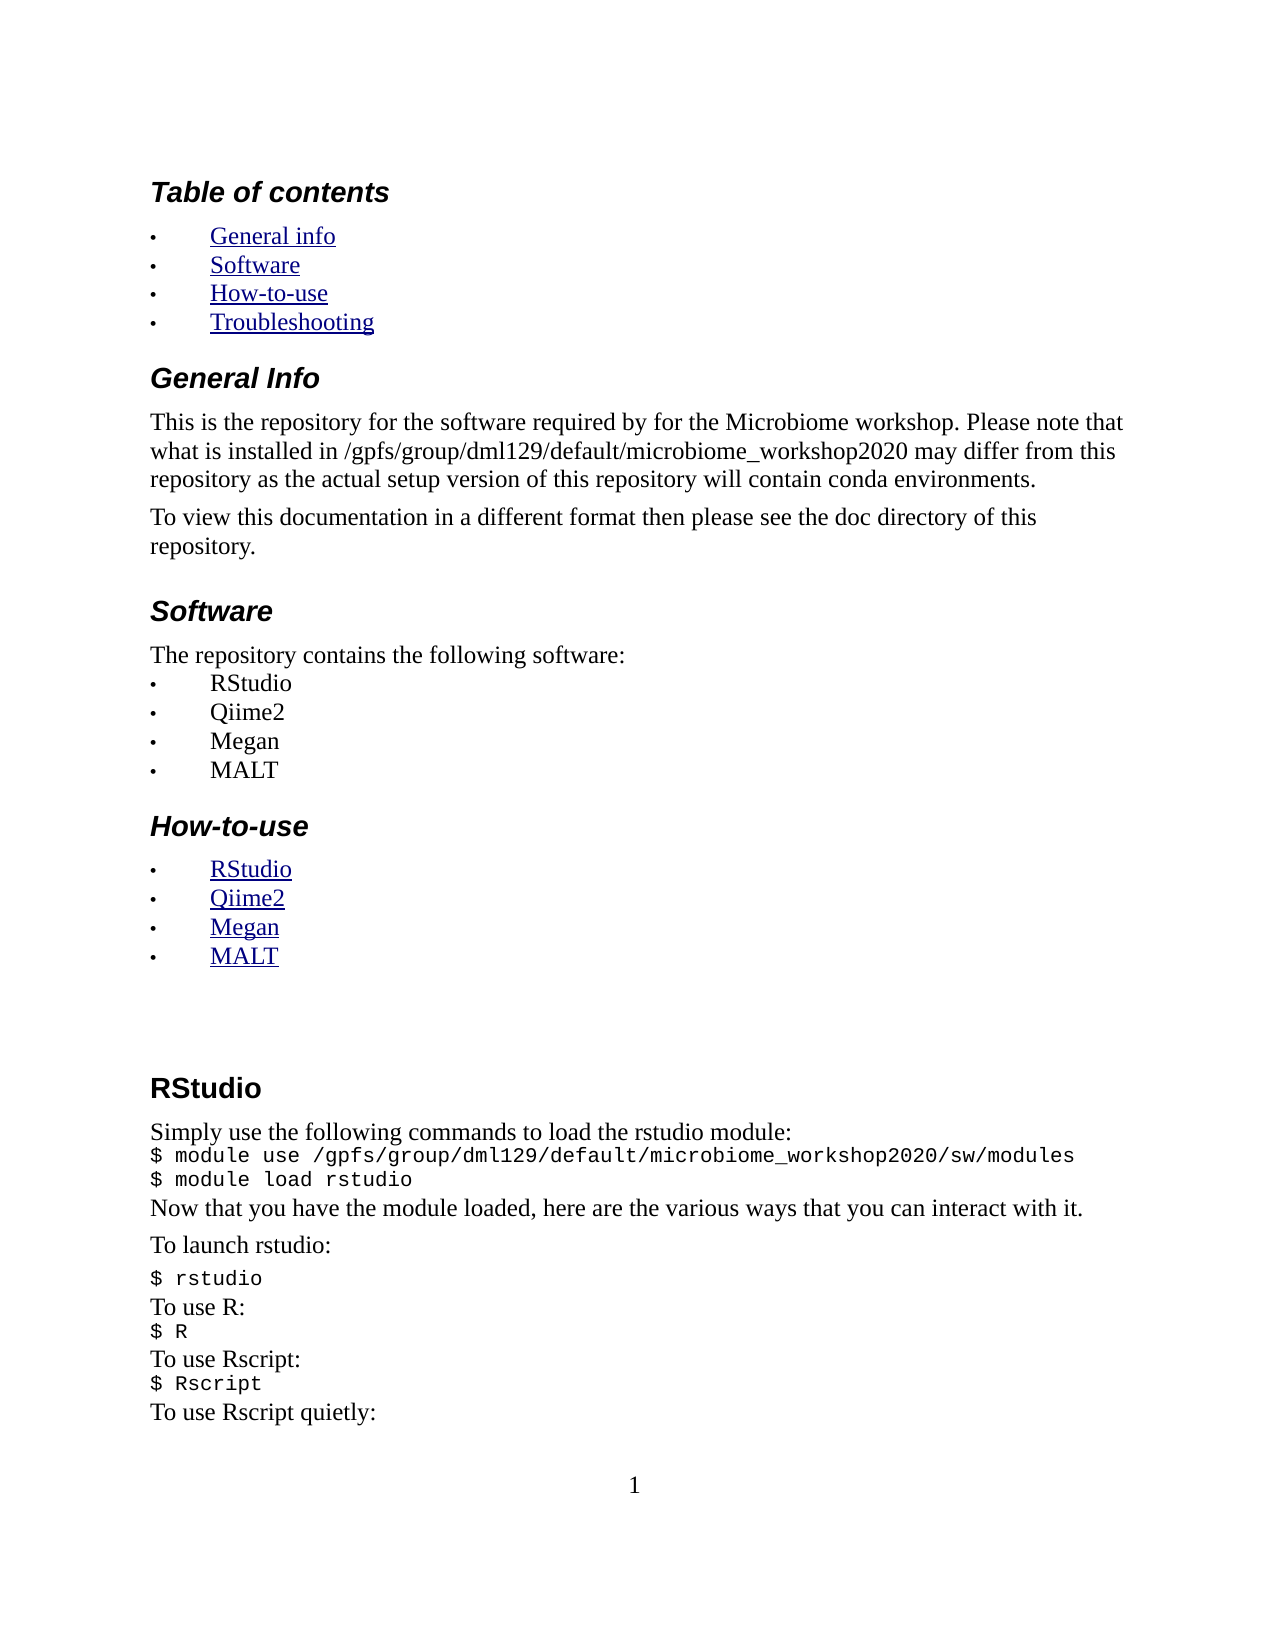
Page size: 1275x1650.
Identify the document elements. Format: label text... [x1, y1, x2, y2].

list Software [150, 250, 1125, 278]
subtitle Software [150, 594, 1125, 627]
text To use Rscript: [150, 1344, 1125, 1373]
list Troubleshooting [150, 307, 1125, 336]
list Megan [150, 726, 1125, 755]
text $ R [150, 1321, 1125, 1344]
list MALT [150, 941, 1125, 969]
text $ module use /gpfs/group/dml129/default/microbiome_workshop2020/sw/modules [150, 1146, 1125, 1169]
subtitle How-to-use [150, 808, 1125, 842]
subtitle General Info [150, 361, 1125, 394]
text To use R: [150, 1292, 1125, 1321]
text $ module load rstudio [150, 1169, 1125, 1193]
list RStudio [150, 668, 1125, 697]
list MALT [150, 755, 1125, 783]
text Now that you have the module loaded, here are the various ways that you can interact with it. [150, 1193, 1125, 1222]
text $ rstudio [150, 1268, 1125, 1292]
list Qiime2 [150, 883, 1125, 912]
list General info [150, 221, 1125, 250]
text The repository contains the following software: [150, 640, 1125, 668]
text To use Rscript quietly: [150, 1397, 1125, 1425]
subtitle RStudio [150, 1071, 1125, 1104]
list Qiime2 [150, 697, 1125, 726]
text This is the repository for the software required by for the Microbiome workshop. Please note that what is installed in /gpfs/group/dml129/default/microbiome_workshop2020 may differ from this repository as the actual setup version of this repository will contain conda environments. [150, 407, 1125, 493]
text To view this documentation in a different format then please see the doc directory of this repository. [150, 502, 1125, 560]
list How-to-use [150, 278, 1125, 307]
text Simply use the following commands to load the rstudio module: [150, 1117, 1125, 1146]
text To launch rstudio: [150, 1231, 1125, 1259]
subtitle Table of contents [150, 175, 1125, 208]
text $ Rscript [150, 1373, 1125, 1397]
list Megan [150, 912, 1125, 941]
list RStudio [150, 854, 1125, 883]
